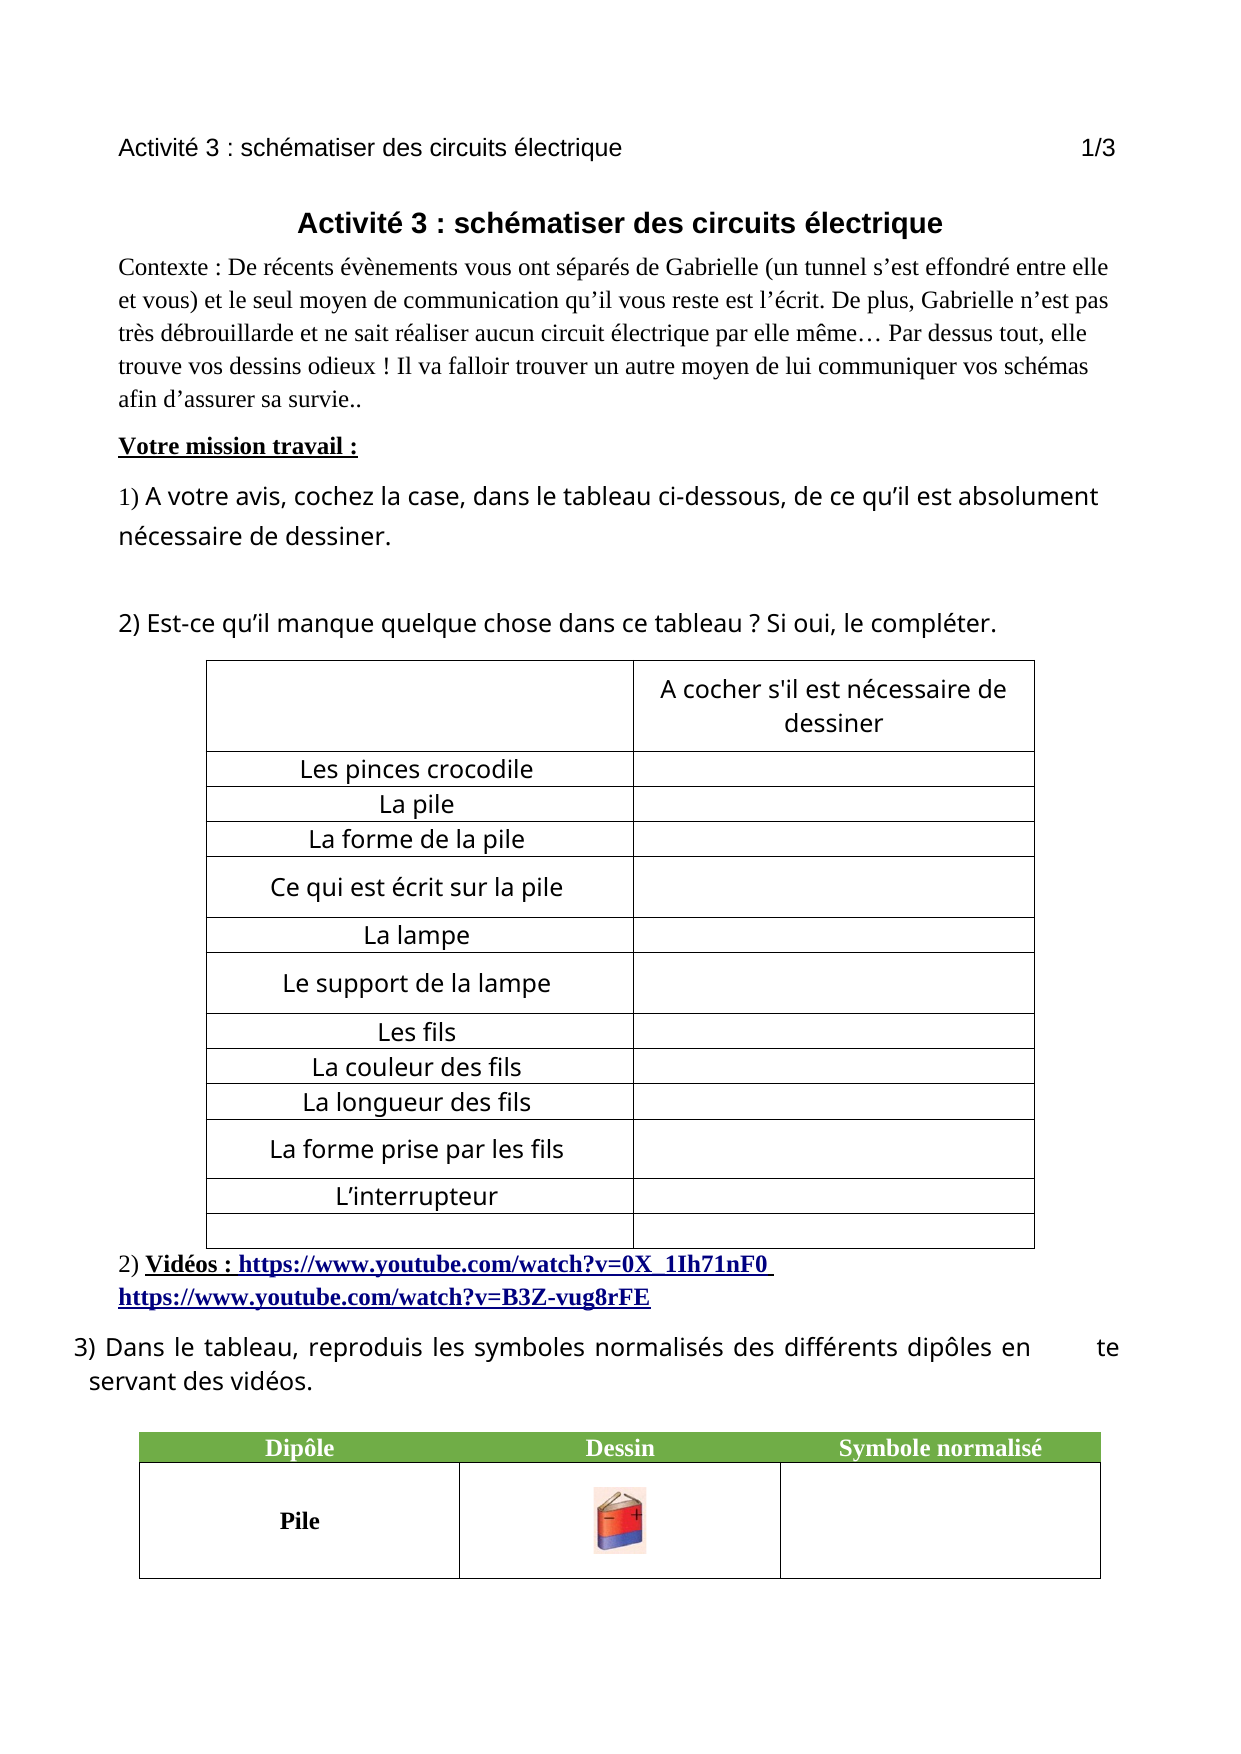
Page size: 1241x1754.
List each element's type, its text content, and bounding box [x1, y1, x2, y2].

text 2) Est-ce qu’il manque quelque chose dans ce tableau ? Si oui, le compléter. [118, 606, 1122, 640]
table_header A cocher s'il est nécessaire de dessiner [634, 661, 1034, 751]
table_cell [781, 1463, 1100, 1578]
table_header Symbole normalisé [780, 1433, 1100, 1462]
table_cell [634, 1014, 1034, 1048]
table_cell La lampe [207, 918, 633, 952]
text 2) Vidéos : https://www.youtube.com/watch?v=0X_1Ih71nF0 https://www.youtube.com/watch?v=B3Z-vug8rFE [118, 1249, 1122, 1311]
table_cell Les fils [207, 1014, 633, 1048]
table_cell La longueur des fils [207, 1084, 633, 1118]
table_cell [634, 1179, 1034, 1213]
table_cell [634, 822, 1034, 856]
table_cell [634, 857, 1034, 917]
picture [593, 1487, 647, 1554]
table_cell La forme de la pile [207, 822, 633, 856]
table_cell [634, 752, 1034, 786]
table_cell La pile [207, 787, 633, 821]
table_cell [634, 918, 1034, 952]
table_cell La forme prise par les fils [207, 1120, 633, 1178]
table_cell L’interrupteur [207, 1179, 633, 1213]
subtitle Activité 3 : schématiser des circuits électrique [118, 206, 1122, 239]
table_cell [634, 1214, 1034, 1248]
table_cell Le support de la lampe [207, 953, 633, 1013]
table_header [207, 661, 633, 751]
table_header Dipôle [140, 1433, 460, 1462]
table_header Dessin [460, 1433, 780, 1462]
table_cell Les pinces crocodile [207, 752, 633, 786]
table_cell Ce qui est écrit sur la pile [207, 857, 633, 917]
table_cell [634, 1084, 1034, 1118]
text 1) A votre avis, cochez la case, dans le tableau ci-dessous, de ce qu’il est absolument nécessaire de dessiner. [118, 479, 1122, 552]
table_cell [634, 787, 1034, 821]
table_cell [634, 1049, 1034, 1083]
table_cell Pile [140, 1463, 459, 1578]
table_cell [207, 1214, 633, 1248]
text Contexte : De récents évènements vous ont séparés de Gabrielle (un tunnel s’est effondré entre elle et vous) et le seul moyen de communication qu’il vous reste est l’écrit. De plus, Gabrielle n’est pas très débrouillarde et ne sait réaliser aucun circuit électrique par elle même… Par dessus tout, elle trouve vos dessins odieux ! Il va falloir trouver un autre moyen de lui communiquer vos schémas afin d’assurer sa survie.. [118, 252, 1122, 413]
table_cell [634, 953, 1034, 1013]
table_cell La couleur des fils [207, 1049, 633, 1083]
text Votre mission travail : [118, 431, 1122, 460]
table_cell [460, 1463, 780, 1578]
table_cell [634, 1120, 1034, 1178]
text 3) Dans le tableau, reproduis les symboles normalisés des différents dipôles en te servant des vidéos. [74, 1330, 1122, 1398]
